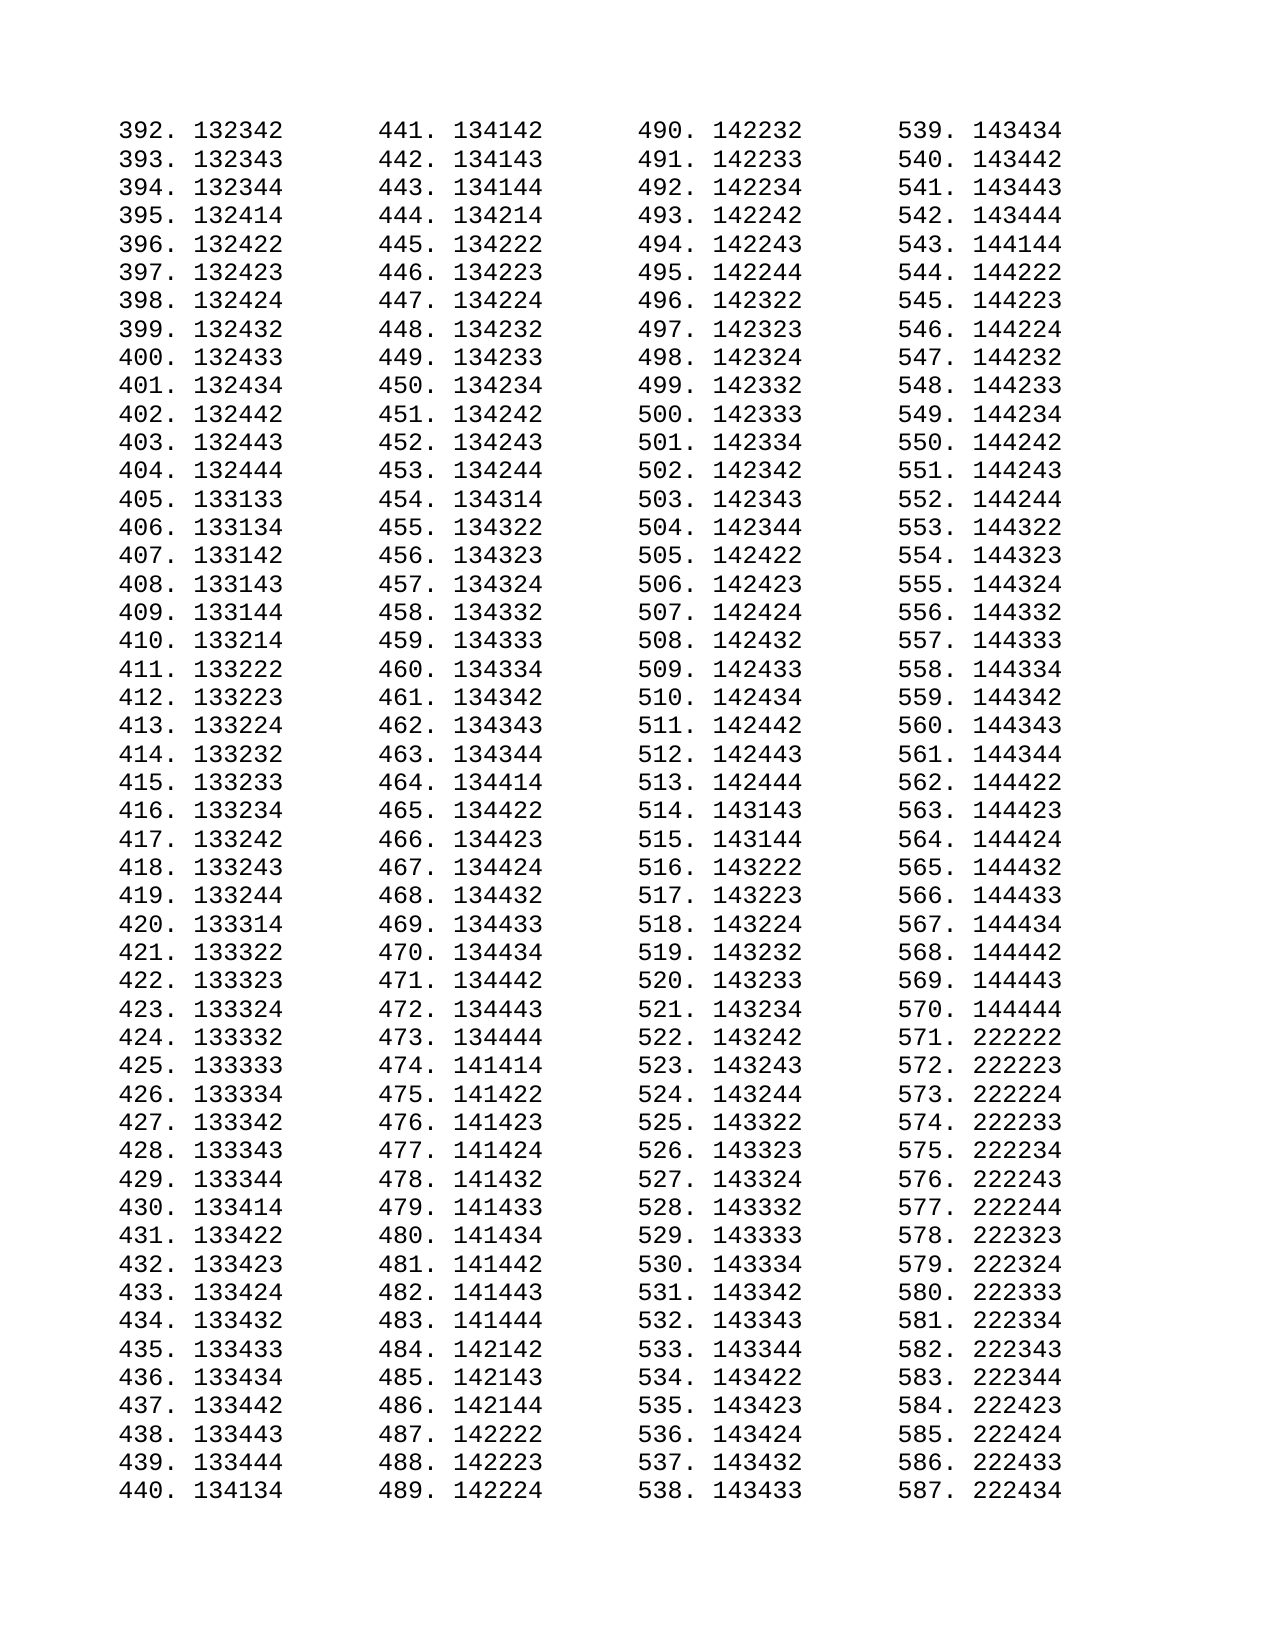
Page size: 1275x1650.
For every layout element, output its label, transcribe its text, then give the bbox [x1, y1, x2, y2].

text 452. 134243 [378, 430, 637, 458]
text 517. 143223 [637, 883, 897, 911]
text 575. 222234 [897, 1138, 1157, 1166]
text 441. 134142 [378, 118, 637, 146]
text 450. 134234 [378, 373, 637, 401]
text 548. 144233 [897, 373, 1157, 401]
text 546. 144224 [897, 316, 1157, 345]
text 415. 133233 [118, 770, 378, 798]
text 518. 143224 [637, 911, 897, 940]
text 442. 134143 [378, 146, 637, 175]
text 515. 143144 [637, 826, 897, 855]
text 509. 142433 [637, 656, 897, 685]
text 468. 134432 [378, 883, 637, 911]
text 454. 134314 [378, 486, 637, 515]
text 459. 134333 [378, 628, 637, 656]
text 469. 134433 [378, 911, 637, 940]
text 508. 142432 [637, 628, 897, 656]
text 430. 133414 [118, 1195, 378, 1223]
text 448. 134232 [378, 316, 637, 345]
text 544. 144222 [897, 260, 1157, 288]
text 513. 142444 [637, 770, 897, 798]
text 419. 133244 [118, 883, 378, 911]
text 585. 222424 [897, 1421, 1157, 1450]
text 523. 143243 [637, 1053, 897, 1081]
text 550. 144242 [897, 430, 1157, 458]
text 587. 222434 [897, 1478, 1157, 1506]
text 406. 133134 [118, 515, 378, 543]
text 504. 142344 [637, 515, 897, 543]
text 547. 144232 [897, 345, 1157, 373]
text 541. 143443 [897, 175, 1157, 203]
text 420. 133314 [118, 911, 378, 940]
text 416. 133234 [118, 798, 378, 826]
text 525. 143322 [637, 1110, 897, 1138]
text 433. 133424 [118, 1280, 378, 1308]
text 449. 134233 [378, 345, 637, 373]
text 519. 143232 [637, 940, 897, 968]
text 552. 144244 [897, 486, 1157, 515]
text 507. 142424 [637, 600, 897, 628]
text 492. 142234 [637, 175, 897, 203]
text 498. 142324 [637, 345, 897, 373]
text 458. 134332 [378, 600, 637, 628]
text 531. 143342 [637, 1280, 897, 1308]
text 436. 133434 [118, 1365, 378, 1393]
text 447. 134224 [378, 288, 637, 316]
text 405. 133133 [118, 486, 378, 515]
text 566. 144433 [897, 883, 1157, 911]
text 414. 133232 [118, 741, 378, 770]
text 488. 142223 [378, 1450, 637, 1478]
text 438. 133443 [118, 1421, 378, 1450]
text 540. 143442 [897, 146, 1157, 175]
text 482. 141443 [378, 1280, 637, 1308]
text 445. 134222 [378, 231, 637, 260]
text 435. 133433 [118, 1336, 378, 1365]
text 437. 133442 [118, 1393, 378, 1421]
text 539. 143434 [897, 118, 1157, 146]
text 558. 144334 [897, 656, 1157, 685]
text 423. 133324 [118, 996, 378, 1025]
text 500. 142333 [637, 401, 897, 430]
text 429. 133344 [118, 1166, 378, 1195]
text 574. 222233 [897, 1110, 1157, 1138]
text 506. 142423 [637, 571, 897, 600]
text 512. 142443 [637, 741, 897, 770]
text 514. 143143 [637, 798, 897, 826]
text 427. 133342 [118, 1110, 378, 1138]
text 534. 143422 [637, 1365, 897, 1393]
text 470. 134434 [378, 940, 637, 968]
text 554. 144323 [897, 543, 1157, 571]
text 586. 222433 [897, 1450, 1157, 1478]
text 501. 142334 [637, 430, 897, 458]
text 535. 143423 [637, 1393, 897, 1421]
text 569. 144443 [897, 968, 1157, 996]
text 480. 141434 [378, 1223, 637, 1251]
text 486. 142144 [378, 1393, 637, 1421]
text 484. 142142 [378, 1336, 637, 1365]
text 425. 133333 [118, 1053, 378, 1081]
text 465. 134422 [378, 798, 637, 826]
text 537. 143432 [637, 1450, 897, 1478]
text 417. 133242 [118, 826, 378, 855]
text 424. 133332 [118, 1025, 378, 1053]
text 555. 144324 [897, 571, 1157, 600]
text 490. 142232 [637, 118, 897, 146]
text 499. 142332 [637, 373, 897, 401]
text 516. 143222 [637, 855, 897, 883]
text 451. 134242 [378, 401, 637, 430]
text 483. 141444 [378, 1308, 637, 1336]
text 522. 143242 [637, 1025, 897, 1053]
text 399. 132432 [118, 316, 378, 345]
text 460. 134334 [378, 656, 637, 685]
text 497. 142323 [637, 316, 897, 345]
text 505. 142422 [637, 543, 897, 571]
text 565. 144432 [897, 855, 1157, 883]
text 583. 222344 [897, 1365, 1157, 1393]
text 456. 134323 [378, 543, 637, 571]
text 464. 134414 [378, 770, 637, 798]
text 564. 144424 [897, 826, 1157, 855]
text 409. 133144 [118, 600, 378, 628]
text 487. 142222 [378, 1421, 637, 1450]
text 559. 144342 [897, 685, 1157, 713]
text 412. 133223 [118, 685, 378, 713]
text 532. 143343 [637, 1308, 897, 1336]
text 440. 134134 [118, 1478, 378, 1506]
text 478. 141432 [378, 1166, 637, 1195]
text 545. 144223 [897, 288, 1157, 316]
text 567. 144434 [897, 911, 1157, 940]
text 397. 132423 [118, 260, 378, 288]
text 560. 144343 [897, 713, 1157, 741]
text 475. 141422 [378, 1081, 637, 1110]
text 421. 133322 [118, 940, 378, 968]
text 577. 222244 [897, 1195, 1157, 1223]
text 443. 134144 [378, 175, 637, 203]
text 434. 133432 [118, 1308, 378, 1336]
text 473. 134444 [378, 1025, 637, 1053]
text 502. 142342 [637, 458, 897, 486]
text 496. 142322 [637, 288, 897, 316]
text 536. 143424 [637, 1421, 897, 1450]
text 463. 134344 [378, 741, 637, 770]
text 428. 133343 [118, 1138, 378, 1166]
text 524. 143244 [637, 1081, 897, 1110]
text 477. 141424 [378, 1138, 637, 1166]
text 527. 143324 [637, 1166, 897, 1195]
text 455. 134322 [378, 515, 637, 543]
text 418. 133243 [118, 855, 378, 883]
text 571. 222222 [897, 1025, 1157, 1053]
text 392. 132342 [118, 118, 378, 146]
text 474. 141414 [378, 1053, 637, 1081]
text 543. 144144 [897, 231, 1157, 260]
text 393. 132343 [118, 146, 378, 175]
text 398. 132424 [118, 288, 378, 316]
text 549. 144234 [897, 401, 1157, 430]
text 471. 134442 [378, 968, 637, 996]
text 526. 143323 [637, 1138, 897, 1166]
text 467. 134424 [378, 855, 637, 883]
text 557. 144333 [897, 628, 1157, 656]
text 495. 142244 [637, 260, 897, 288]
text 404. 132444 [118, 458, 378, 486]
text 568. 144442 [897, 940, 1157, 968]
text 407. 133142 [118, 543, 378, 571]
text 408. 133143 [118, 571, 378, 600]
text 426. 133334 [118, 1081, 378, 1110]
text 553. 144322 [897, 515, 1157, 543]
text 542. 143444 [897, 203, 1157, 231]
text 576. 222243 [897, 1166, 1157, 1195]
text 521. 143234 [637, 996, 897, 1025]
text 503. 142343 [637, 486, 897, 515]
text 582. 222343 [897, 1336, 1157, 1365]
text 422. 133323 [118, 968, 378, 996]
text 446. 134223 [378, 260, 637, 288]
text 493. 142242 [637, 203, 897, 231]
text 511. 142442 [637, 713, 897, 741]
text 510. 142434 [637, 685, 897, 713]
text 578. 222323 [897, 1223, 1157, 1251]
text 529. 143333 [637, 1223, 897, 1251]
text 530. 143334 [637, 1251, 897, 1280]
text 551. 144243 [897, 458, 1157, 486]
text 479. 141433 [378, 1195, 637, 1223]
text 461. 134342 [378, 685, 637, 713]
text 403. 132443 [118, 430, 378, 458]
text 520. 143233 [637, 968, 897, 996]
text 401. 132434 [118, 373, 378, 401]
text 462. 134343 [378, 713, 637, 741]
text 466. 134423 [378, 826, 637, 855]
text 584. 222423 [897, 1393, 1157, 1421]
text 528. 143332 [637, 1195, 897, 1223]
text 580. 222333 [897, 1280, 1157, 1308]
text 491. 142233 [637, 146, 897, 175]
text 556. 144332 [897, 600, 1157, 628]
text 562. 144422 [897, 770, 1157, 798]
text 481. 141442 [378, 1251, 637, 1280]
text 570. 144444 [897, 996, 1157, 1025]
text 413. 133224 [118, 713, 378, 741]
text 533. 143344 [637, 1336, 897, 1365]
text 572. 222223 [897, 1053, 1157, 1081]
text 581. 222334 [897, 1308, 1157, 1336]
text 563. 144423 [897, 798, 1157, 826]
text 489. 142224 [378, 1478, 637, 1506]
text 432. 133423 [118, 1251, 378, 1280]
text 476. 141423 [378, 1110, 637, 1138]
text 444. 134214 [378, 203, 637, 231]
text 439. 133444 [118, 1450, 378, 1478]
text 431. 133422 [118, 1223, 378, 1251]
text 396. 132422 [118, 231, 378, 260]
text 395. 132414 [118, 203, 378, 231]
text 472. 134443 [378, 996, 637, 1025]
text 485. 142143 [378, 1365, 637, 1393]
text 538. 143433 [637, 1478, 897, 1506]
text 579. 222324 [897, 1251, 1157, 1280]
text 573. 222224 [897, 1081, 1157, 1110]
text 411. 133222 [118, 656, 378, 685]
text 561. 144344 [897, 741, 1157, 770]
text 402. 132442 [118, 401, 378, 430]
text 457. 134324 [378, 571, 637, 600]
text 400. 132433 [118, 345, 378, 373]
text 394. 132344 [118, 175, 378, 203]
text 453. 134244 [378, 458, 637, 486]
text 410. 133214 [118, 628, 378, 656]
text 494. 142243 [637, 231, 897, 260]
